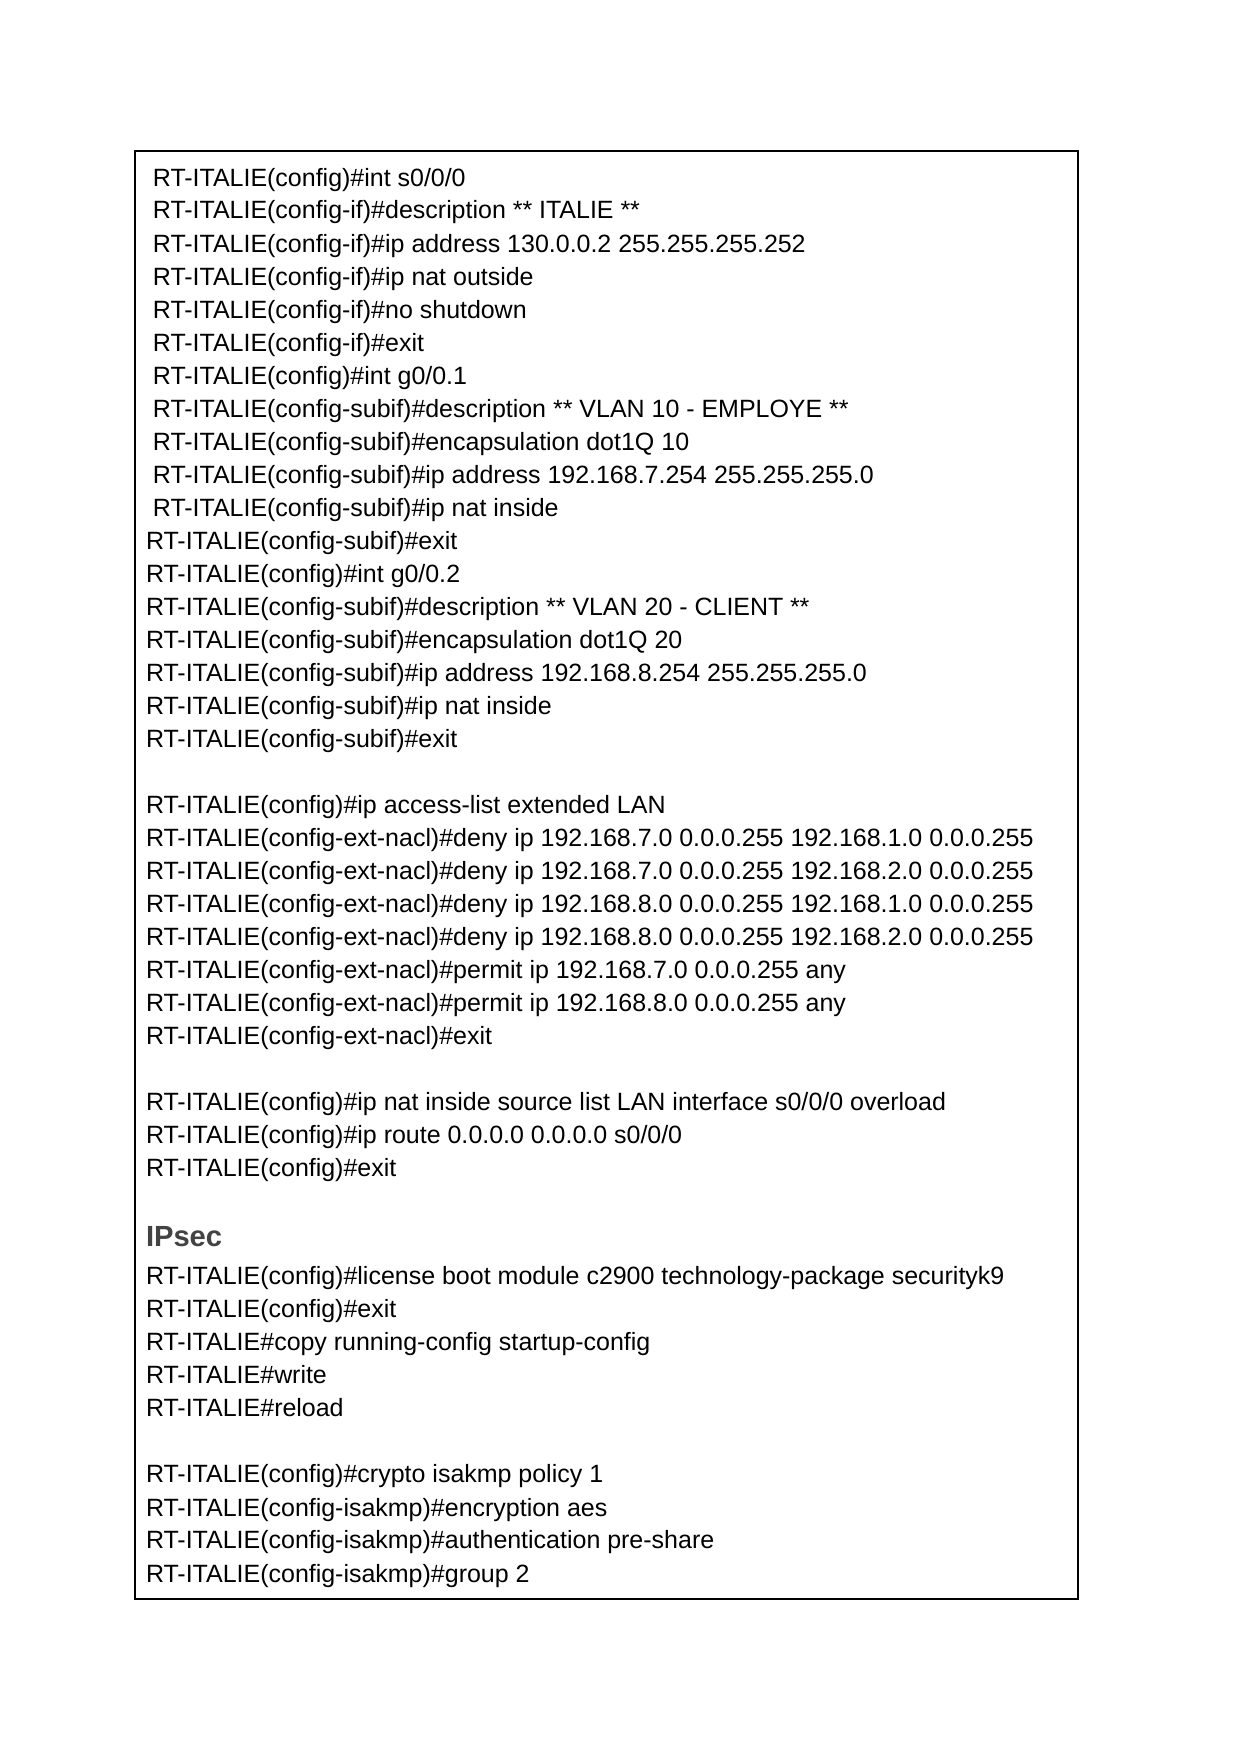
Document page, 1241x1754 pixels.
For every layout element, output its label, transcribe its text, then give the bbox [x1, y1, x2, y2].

table_header RT-ITALIE(config)#int s0/0/0 RT-ITALIE(config-if)#description ** ITALIE ** RT-ITALIE(config-if)#ip address 130.0.0.2 255.255.255.252 RT-ITALIE(config-if)#ip nat outside RT-ITALIE(config-if)#no shutdown RT-ITALIE(config-if)#exit RT-ITALIE(config)#int g0/0.1 RT-ITALIE(config-subif)#description ** VLAN 10 - EMPLOYE ** RT-ITALIE(config-subif)#encapsulation dot1Q 10 RT-ITALIE(config-subif)#ip address 192.168.7.254 255.255.255.0 RT-ITALIE(config-subif)#ip nat inside RT-ITALIE(config-subif)#exit RT-ITALIE(config)#int g0/0.2 RT-ITALIE(config-subif)#description ** VLAN 20 - CLIENT ** RT-ITALIE(config-subif)#encapsulation dot1Q 20 RT-ITALIE(config-subif)#ip address 192.168.8.254 255.255.255.0 RT-ITALIE(config-subif)#ip nat inside RT-ITALIE(config-subif)#exit RT-ITALIE(config)#ip access-list extended LAN RT-ITALIE(config-ext-nacl)#deny ip 192.168.7.0 0.0.0.255 192.168.1.0 0.0.0.255 RT-ITALIE(config-ext-nacl)#deny ip 192.168.7.0 0.0.0.255 192.168.2.0 0.0.0.255 RT-ITALIE(config-ext-nacl)#deny ip 192.168.8.0 0.0.0.255 192.168.1.0 0.0.0.255 RT-ITALIE(config-ext-nacl)#deny ip 192.168.8.0 0.0.0.255 192.168.2.0 0.0.0.255 RT-ITALIE(config-ext-nacl)#permit ip 192.168.7.0 0.0.0.255 any RT-ITALIE(config-ext-nacl)#permit ip 192.168.8.0 0.0.0.255 any RT-ITALIE(config-ext-nacl)#exit RT-ITALIE(config)#ip nat inside source list LAN interface s0/0/0 overload RT-ITALIE(config)#ip route 0.0.0.0 0.0.0.0 s0/0/0 RT-ITALIE(config)#exit IPsec RT-ITALIE(config)#license boot module c2900 technology-package securityk9 RT-ITALIE(config)#exit RT-ITALIE#copy running-config startup-config RT-ITALIE#write RT-ITALIE#reload RT-ITALIE(config)#crypto isakmp policy 1 RT-ITALIE(config-isakmp)#encryption aes RT-ITALIE(config-isakmp)#authentication pre-share RT-ITALIE(config-isakmp)#group 2 [136, 152, 1077, 1598]
